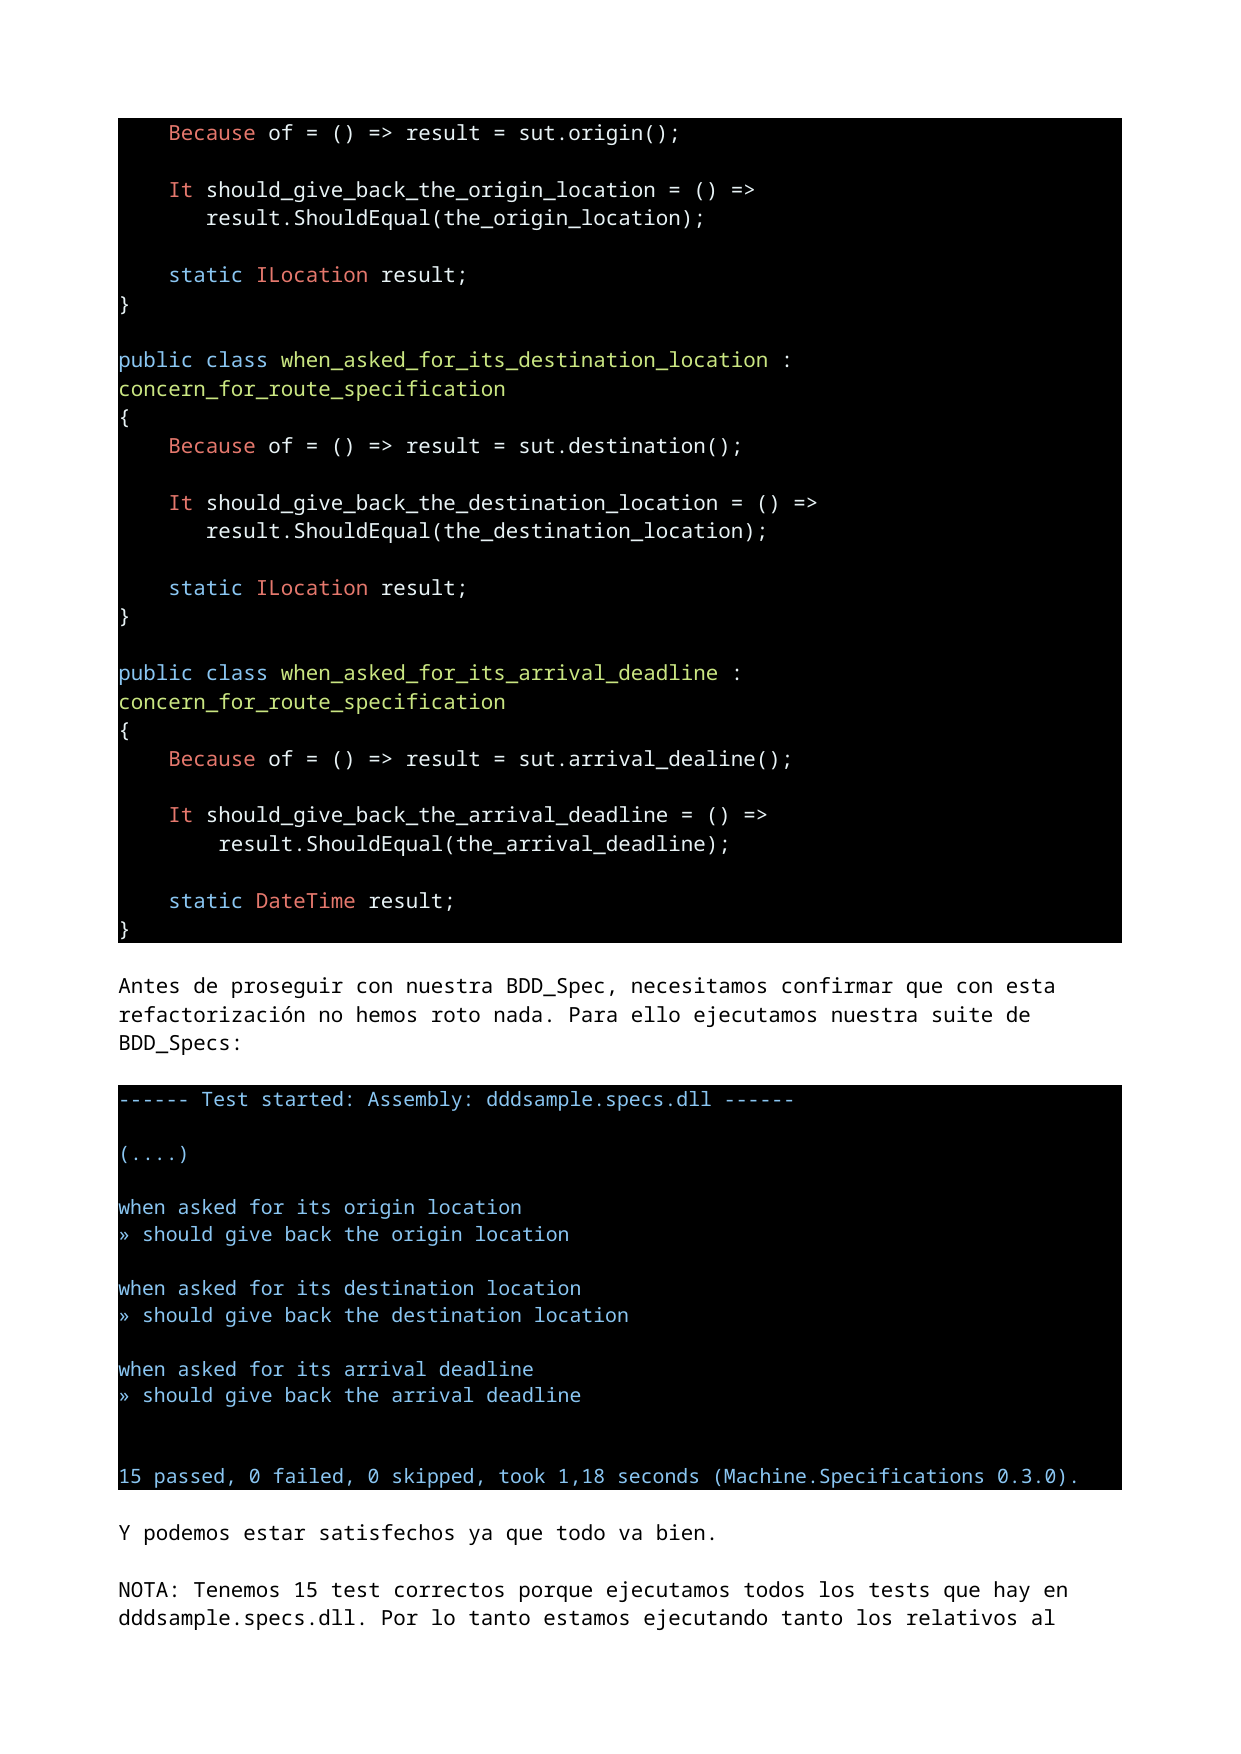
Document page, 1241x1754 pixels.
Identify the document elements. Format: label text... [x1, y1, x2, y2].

text » should give back the destination location [118, 1301, 1122, 1328]
text » should give back the arrival deadline [118, 1382, 1122, 1409]
text when asked for its origin location [118, 1193, 1122, 1220]
text It should_give_back_the_destination_location = () => [118, 488, 1122, 516]
text Y podemos estar satisfechos ya que todo va bien. [118, 1518, 1122, 1547]
text when asked for its arrival deadline [118, 1355, 1122, 1382]
text » should give back the origin location [118, 1220, 1122, 1247]
text } [118, 289, 1122, 317]
text when asked for its destination location [118, 1274, 1122, 1301]
text static ILocation result; [118, 573, 1122, 602]
text 15 passed, 0 failed, 0 skipped, took 1,18 seconds (Machine.Specifications 0.3.0). [118, 1463, 1122, 1490]
text Because of = () => result = sut.origin(); [118, 118, 1122, 147]
text NOTA: Tenemos 15 test correctos porque ejecutamos todos los tests que hay en dddsample.specs.dll. Por lo tanto estamos ejecutando tanto los relativos al [118, 1575, 1122, 1632]
text (....) [118, 1139, 1122, 1166]
text result.ShouldEqual(the_origin_location); [118, 203, 1122, 232]
text { [118, 715, 1122, 744]
text Antes de proseguir con nuestra BDD_Spec, necesitamos confirmar que con esta refactorización no hemos roto nada. Para ello ejecutamos nuestra suite de BDD_Specs: [118, 971, 1122, 1057]
text Because of = () => result = sut.arrival_dealine(); [118, 744, 1122, 772]
text public class when_asked_for_its_arrival_deadline : concern_for_route_specification [118, 658, 1122, 715]
text Because of = () => result = sut.destination(); [118, 431, 1122, 459]
text static DateTime result; [118, 886, 1122, 914]
text { [118, 402, 1122, 431]
text It should_give_back_the_origin_location = () => [118, 175, 1122, 203]
text public class when_asked_for_its_destination_location : concern_for_route_specification [118, 346, 1122, 402]
text result.ShouldEqual(the_destination_location); [118, 516, 1122, 545]
text } [118, 602, 1122, 630]
text } [118, 914, 1122, 943]
text ------ Test started: Assembly: dddsample.specs.dll ------ [118, 1085, 1122, 1112]
text It should_give_back_the_arrival_deadline = () => [118, 801, 1122, 829]
text static ILocation result; [118, 260, 1122, 289]
text result.ShouldEqual(the_arrival_deadline); [118, 829, 1122, 857]
